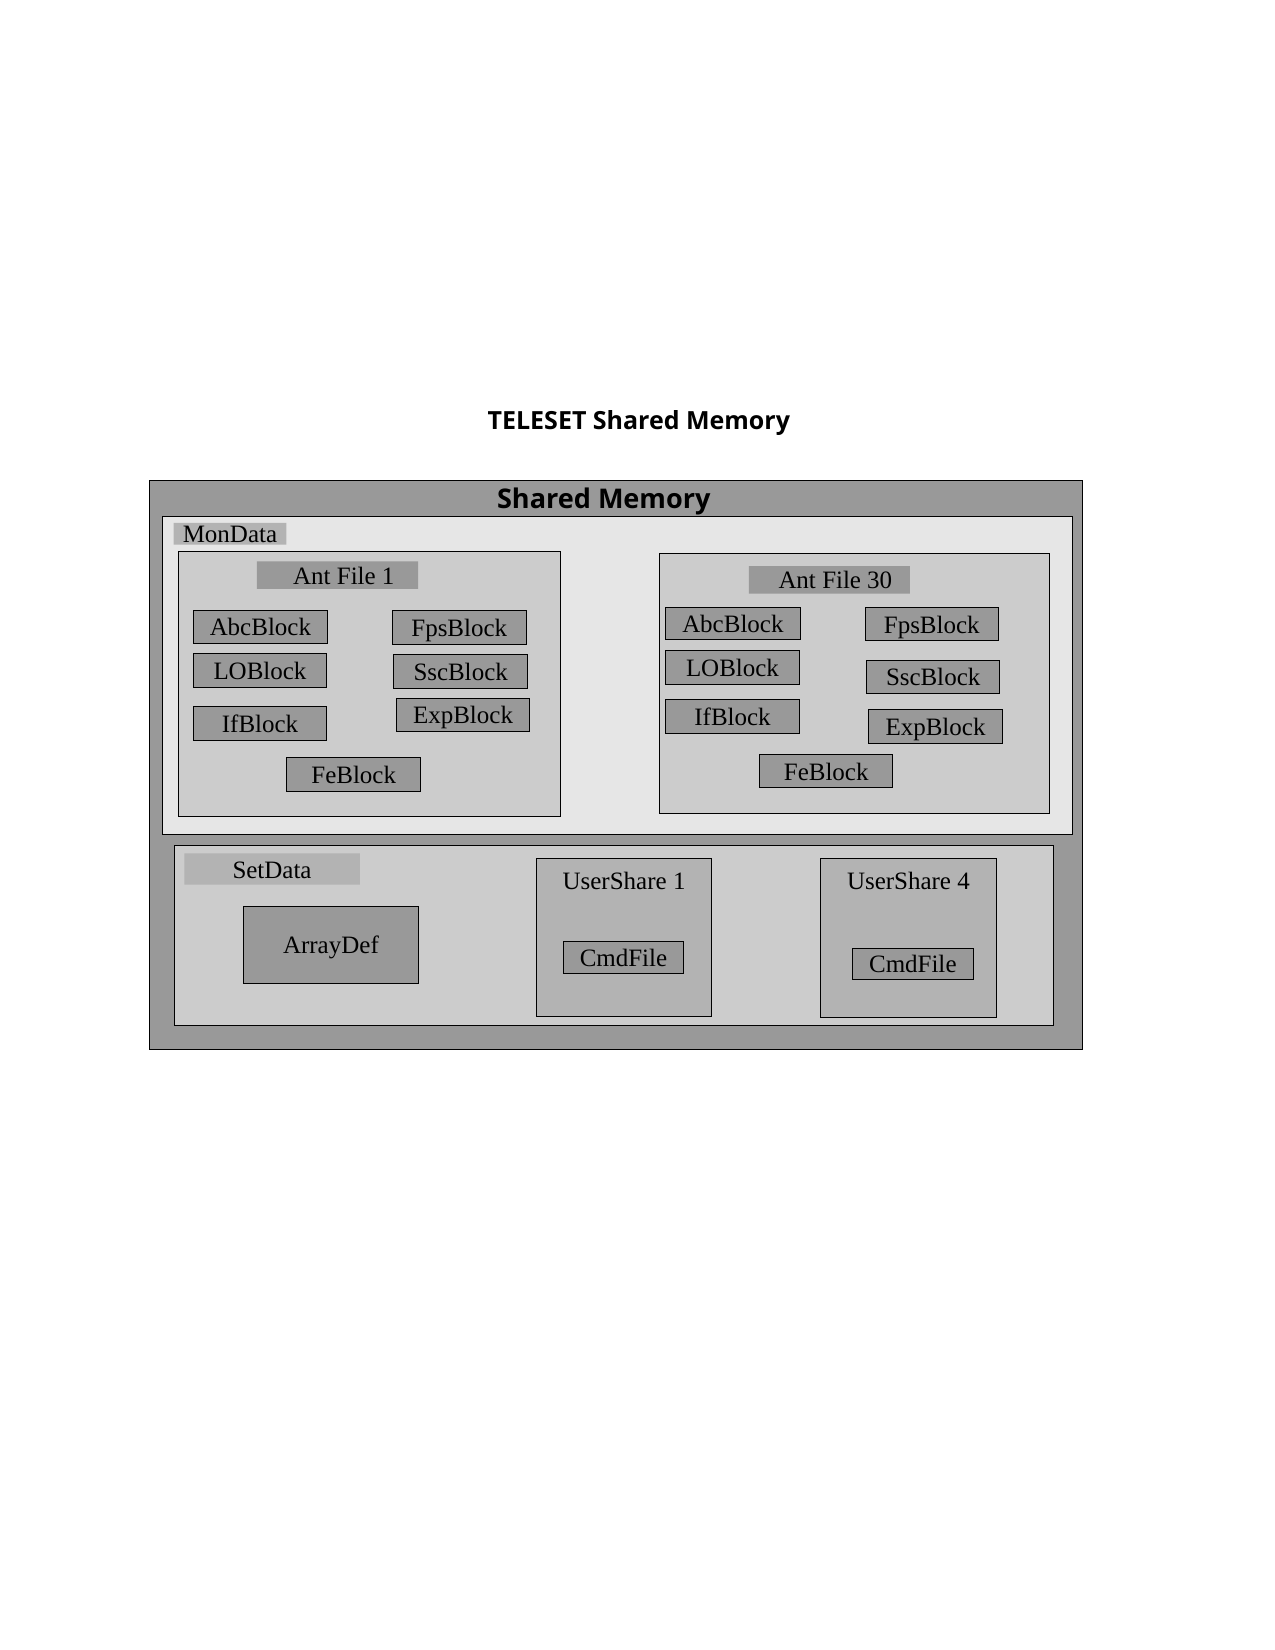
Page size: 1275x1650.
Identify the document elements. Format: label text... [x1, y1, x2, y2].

text TELESET Shared Memory [118, 402, 1157, 437]
